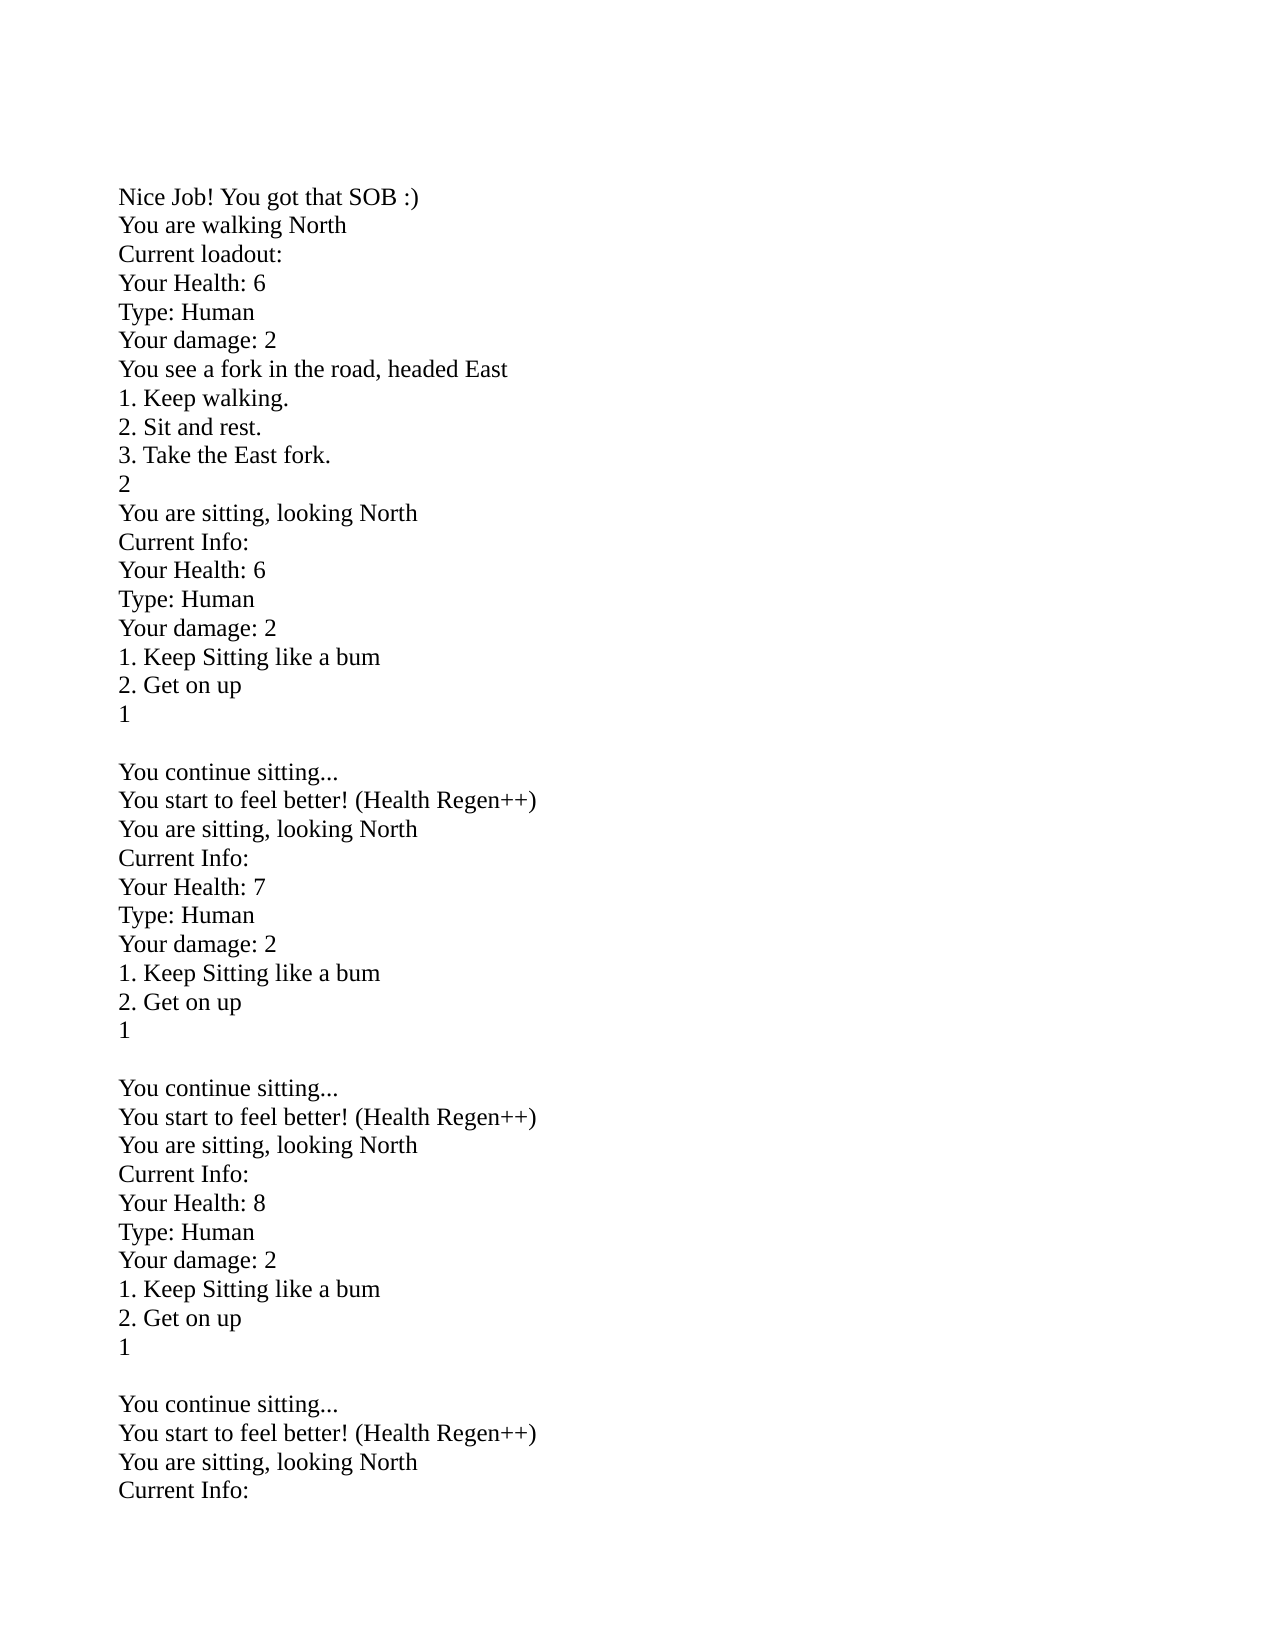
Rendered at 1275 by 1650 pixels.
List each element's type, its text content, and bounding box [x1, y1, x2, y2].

text Your Health: 6 [118, 555, 1157, 584]
text Current loadout: [118, 239, 1157, 268]
text 1. Keep Sitting like a bum [118, 642, 1157, 670]
text Your damage: 2 [118, 1245, 1157, 1274]
text You start to feel better! (Health Regen++) [118, 1418, 1157, 1447]
text 1 [118, 699, 1157, 728]
text 3. Take the East fork. [118, 440, 1157, 469]
text You see a fork in the road, headed East [118, 354, 1157, 383]
text 2. Sit and rest. [118, 412, 1157, 440]
text 2. Get on up [118, 1303, 1157, 1332]
text Nice Job! You got that SOB :) [118, 182, 1157, 210]
text You start to feel better! (Health Regen++) [118, 785, 1157, 814]
text You are sitting, looking North [118, 498, 1157, 527]
text You continue sitting... [118, 1389, 1157, 1418]
text 1. Keep Sitting like a bum [118, 958, 1157, 987]
text You continue sitting... [118, 1073, 1157, 1102]
text Your damage: 2 [118, 929, 1157, 958]
text Current Info: [118, 1159, 1157, 1188]
text Type: Human [118, 1217, 1157, 1245]
text You are sitting, looking North [118, 814, 1157, 843]
text You start to feel better! (Health Regen++) [118, 1102, 1157, 1130]
text Type: Human [118, 297, 1157, 325]
text Type: Human [118, 584, 1157, 613]
text You are sitting, looking North [118, 1130, 1157, 1159]
text 1. Keep walking. [118, 383, 1157, 412]
text You are walking North [118, 210, 1157, 239]
text You are sitting, looking North [118, 1447, 1157, 1475]
text Current Info: [118, 843, 1157, 872]
text 1. Keep Sitting like a bum [118, 1274, 1157, 1303]
text Type: Human [118, 900, 1157, 929]
text 2. Get on up [118, 670, 1157, 699]
text Your damage: 2 [118, 325, 1157, 354]
text Your Health: 7 [118, 872, 1157, 900]
text Your Health: 6 [118, 268, 1157, 297]
text 1 [118, 1015, 1157, 1044]
text Your Health: 8 [118, 1188, 1157, 1217]
text Current Info: [118, 1475, 1157, 1504]
text Current Info: [118, 527, 1157, 555]
text You continue sitting... [118, 757, 1157, 785]
text 2 [118, 469, 1157, 498]
text 2. Get on up [118, 987, 1157, 1015]
text Your damage: 2 [118, 613, 1157, 642]
text 1 [118, 1332, 1157, 1360]
